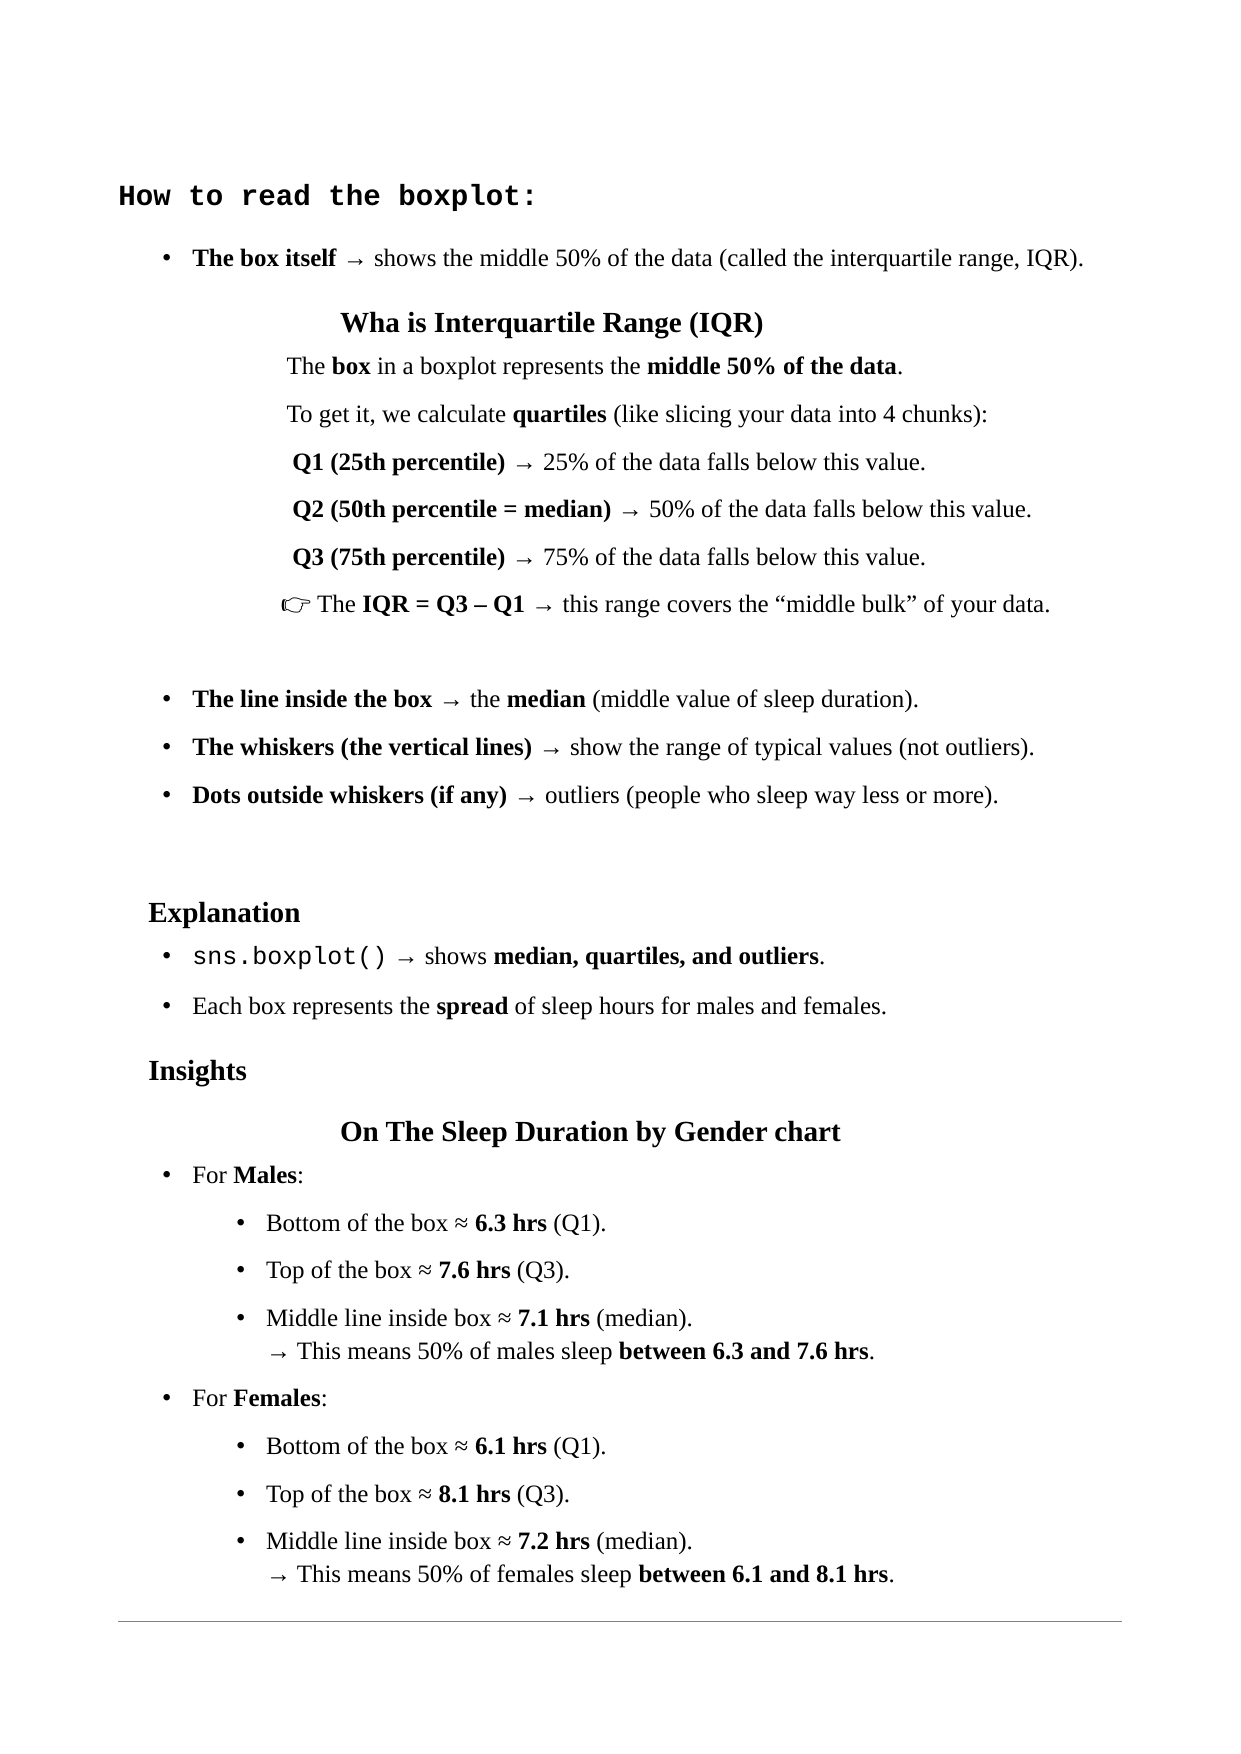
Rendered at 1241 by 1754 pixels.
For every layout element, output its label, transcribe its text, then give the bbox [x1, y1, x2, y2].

list For Males: [162, 1160, 1122, 1189]
list Q3 (75th percentile) → 75% of the data falls below this value. [162, 542, 1122, 571]
subtitle 📖 Explanation [118, 895, 1122, 929]
subtitle Wha is Interquartile Range (IQR) [310, 305, 1122, 339]
text The box in a boxplot represents the middle 50% of the data. [118, 351, 1122, 380]
list Bottom of the box ≈ 6.1 hrs (Q1). [236, 1431, 1122, 1460]
list sns.boxplot() → shows median, quartiles, and outliers. [162, 941, 1122, 972]
list Top of the box ≈ 8.1 hrs (Q3). [236, 1479, 1122, 1507]
list The line inside the box → the median (middle value of sleep duration). [162, 684, 1122, 713]
list Middle line inside box ≈ 7.1 hrs (median). → This means 50% of males sleep between 6.3 and 7.6 hrs. [236, 1303, 1122, 1364]
list Bottom of the box ≈ 6.3 hrs (Q1). [236, 1208, 1122, 1236]
list Top of the box ≈ 7.6 hrs (Q3). [236, 1255, 1122, 1284]
text 👉 The IQR = Q3 – Q1 → this range covers the “middle bulk” of your data. [118, 589, 1122, 618]
list Middle line inside box ≈ 7.2 hrs (median). → This means 50% of females sleep between 6.1 and 8.1 hrs. [236, 1526, 1122, 1588]
list For Females: [162, 1383, 1122, 1412]
list Each box represents the spread of sleep hours for males and females. [162, 991, 1122, 1020]
subtitle How to read the boxplot: [118, 181, 1122, 214]
list The box itself → shows the middle 50% of the data (called the interquartile range, IQR). [162, 243, 1122, 272]
list Q2 (50th percentile = median) → 50% of the data falls below this value. [162, 494, 1122, 523]
subtitle On The Sleep Duration by Gender chart [310, 1114, 1122, 1147]
list The whiskers (the vertical lines) → show the range of typical values (not outliers). [162, 732, 1122, 761]
list Q1 (25th percentile) → 25% of the data falls below this value. [162, 447, 1122, 475]
text To get it, we calculate quartiles (like slicing your data into 4 chunks): [118, 399, 1122, 428]
subtitle 💡 Insights [118, 1053, 1122, 1087]
list Dots outside whiskers (if any) → outliers (people who sleep way less or more). [162, 780, 1122, 808]
